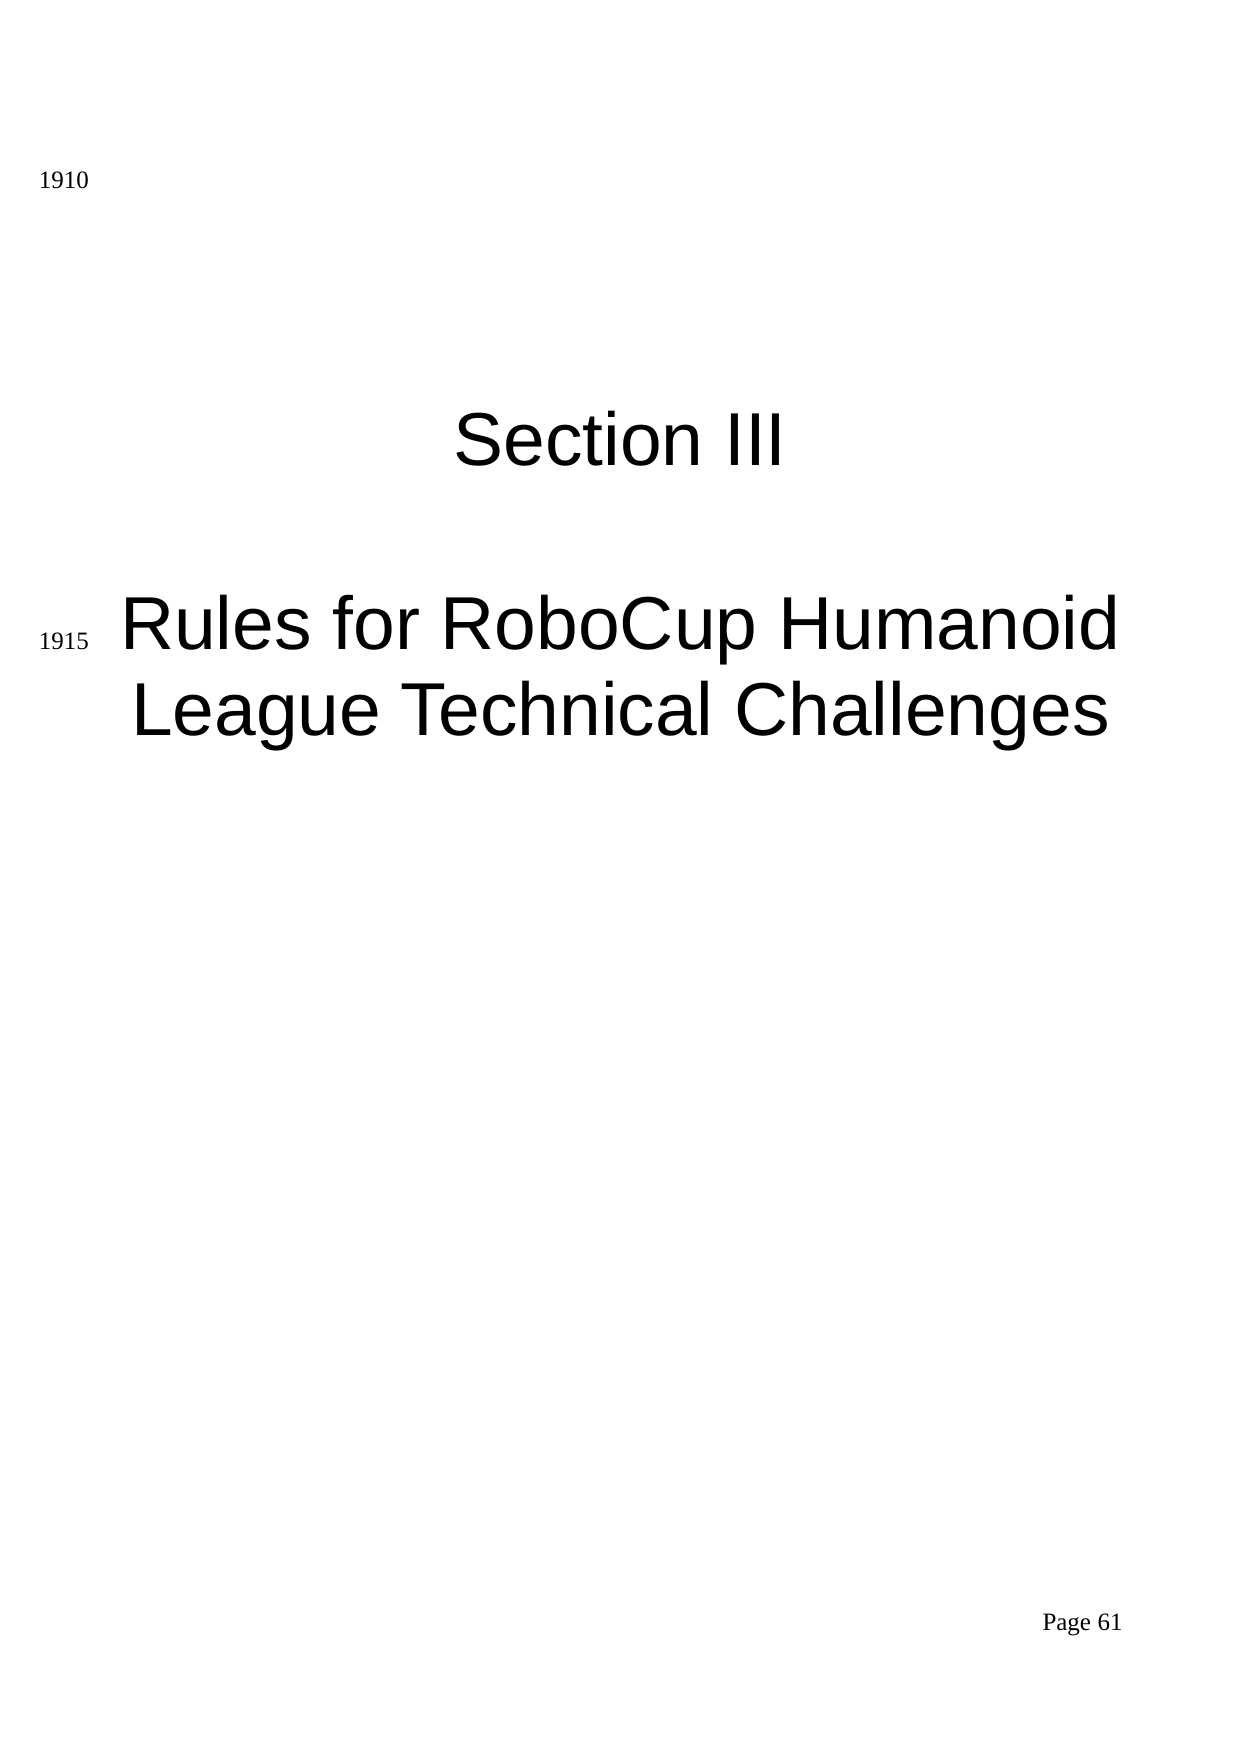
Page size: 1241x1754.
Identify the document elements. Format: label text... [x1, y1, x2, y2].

text Rules for RoboCup Humanoid League Technical Challenges [118, 579, 1122, 752]
text Section III [118, 395, 1122, 481]
